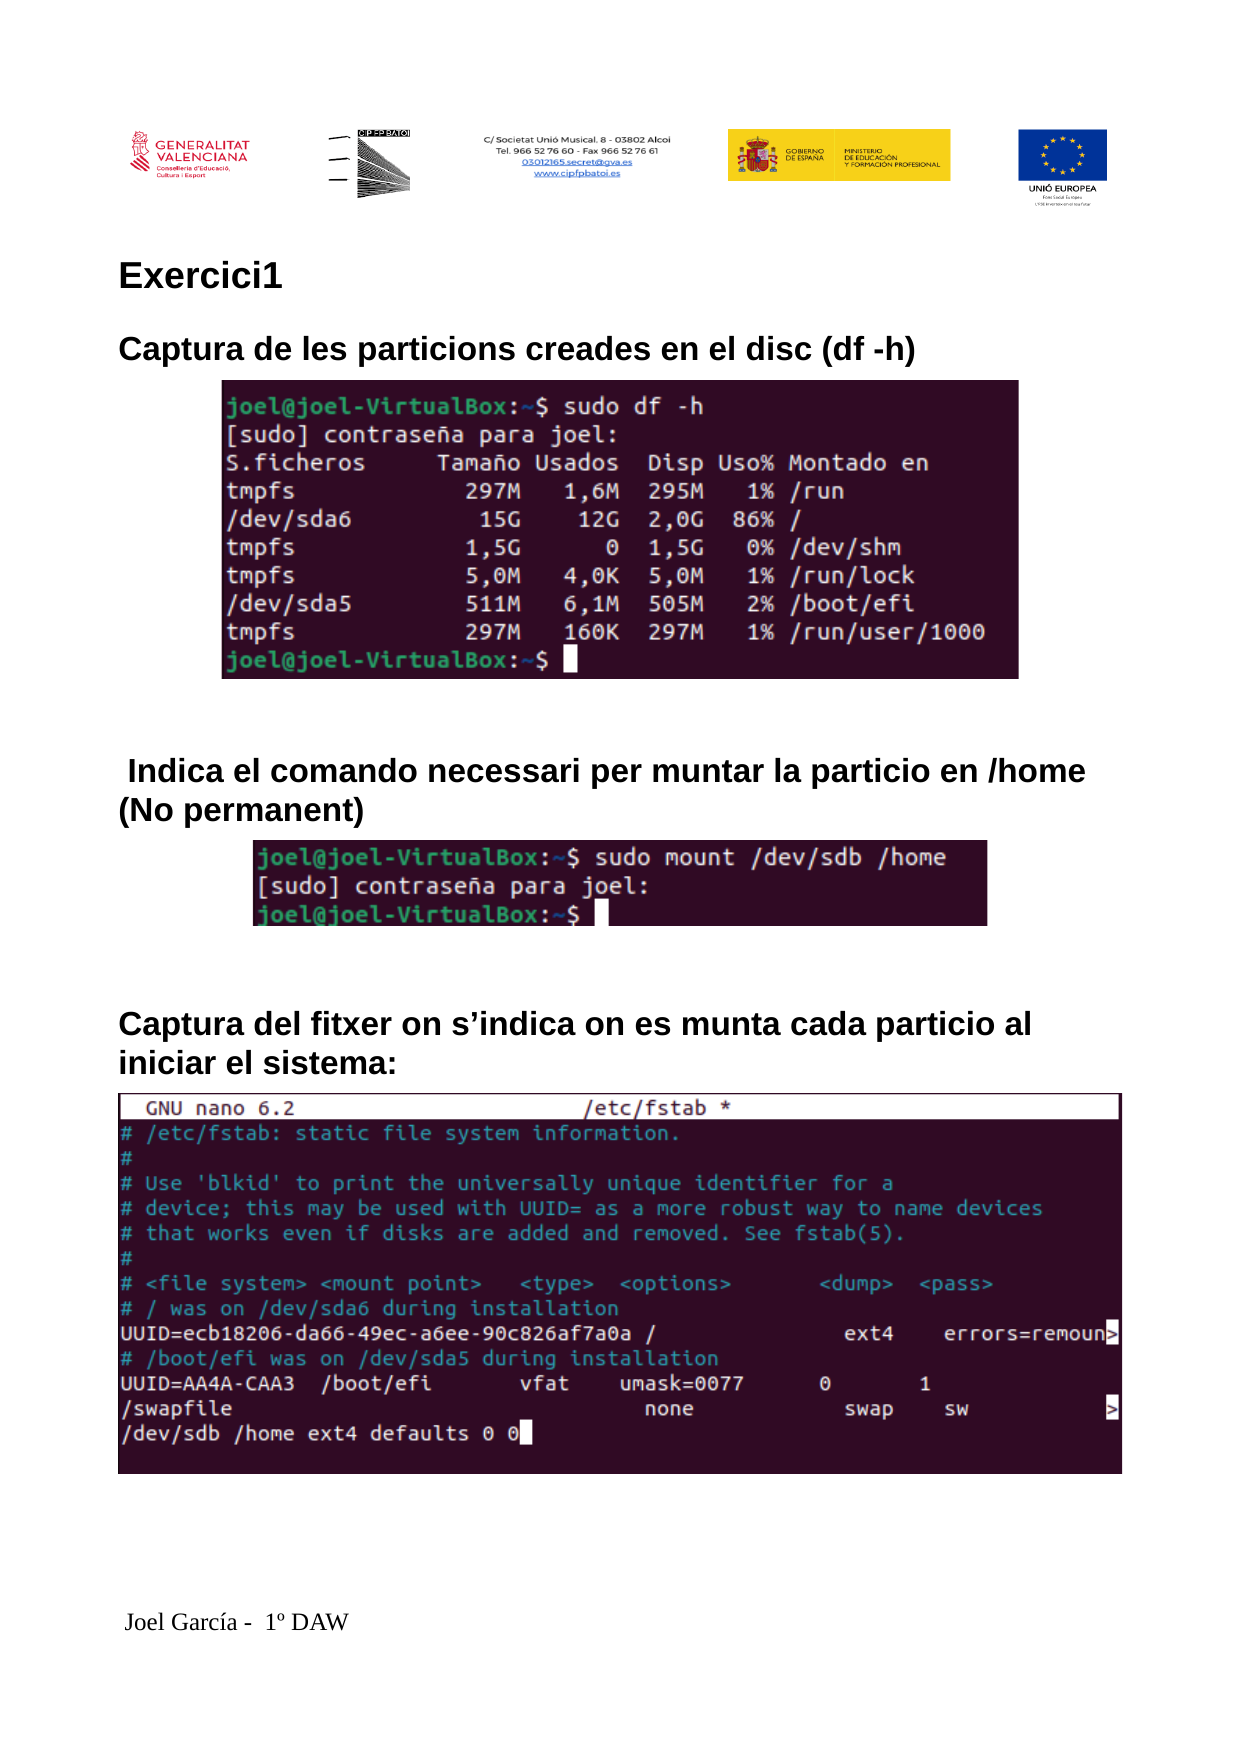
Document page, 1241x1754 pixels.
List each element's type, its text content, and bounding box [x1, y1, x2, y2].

subtitle Captura de les particions creades en el disc (df -h) [118, 329, 1122, 368]
subtitle Captura del fitxer on s’indica on es munta cada particio al iniciar el sistema: [118, 1004, 1122, 1081]
picture [221, 380, 1019, 679]
picture [252, 840, 988, 926]
picture [118, 118, 1118, 209]
subtitle Indica el comando necessari per muntar la particio en /home (No permanent) [118, 751, 1122, 828]
picture [118, 1093, 1123, 1474]
subtitle Exercici1 [118, 253, 1122, 296]
